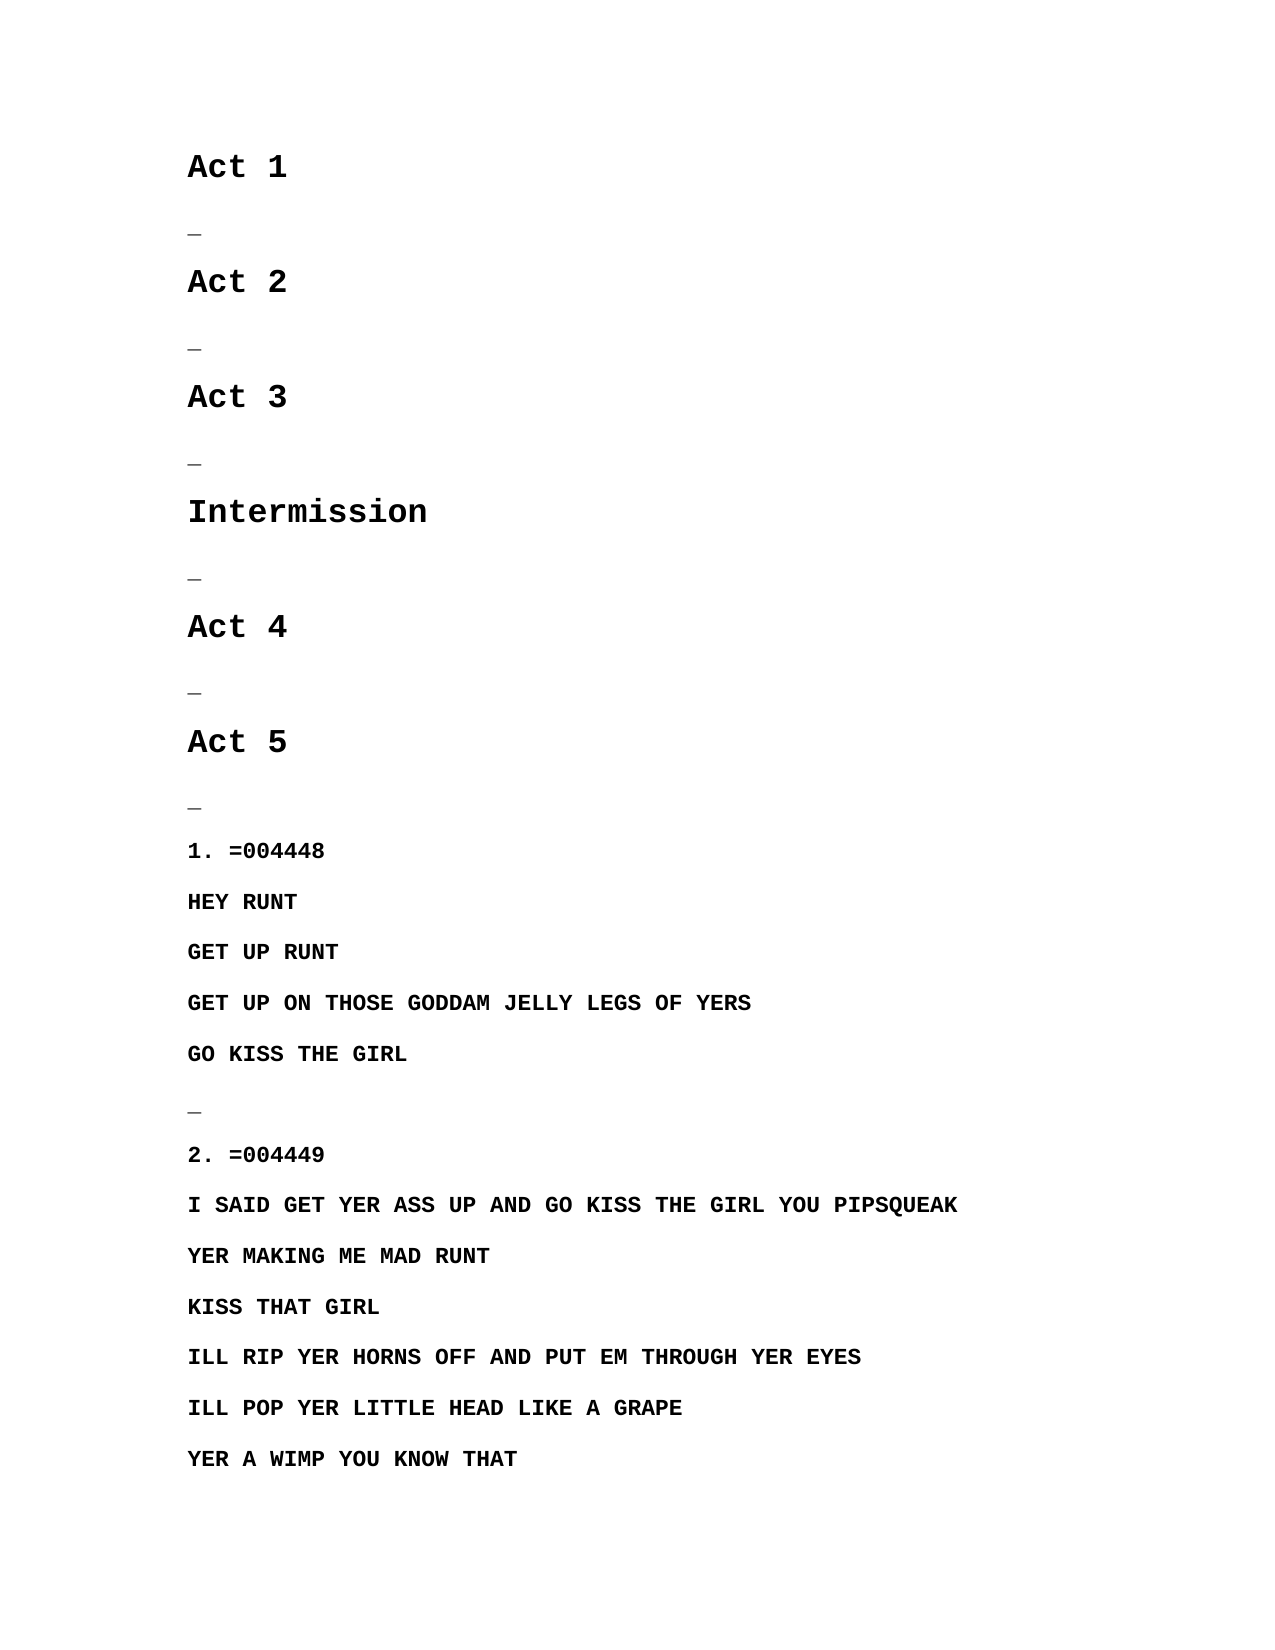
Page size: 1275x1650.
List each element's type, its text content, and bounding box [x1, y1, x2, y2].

text YER MAKING ME MAD RUNT [187, 1244, 1087, 1270]
text GET UP RUNT [187, 941, 1087, 967]
text GET UP ON THOSE GODDAM JELLY LEGS OF YERS [187, 991, 1087, 1017]
text Act 3 [187, 380, 1087, 418]
text 2. =004449 [187, 1143, 1087, 1169]
text ILL RIP YER HORNS OFF AND PUT EM THROUGH YER EYES [187, 1346, 1087, 1372]
text GO KISS THE GIRL [187, 1042, 1087, 1068]
text ILL POP YER LITTLE HEAD LIKE A GRAPE [187, 1396, 1087, 1422]
text Act 5 [187, 724, 1087, 762]
text _ [187, 444, 1087, 470]
text _ [187, 559, 1087, 585]
text _ [187, 789, 1087, 815]
text KISS THAT GIRL [187, 1295, 1087, 1321]
text _ [187, 674, 1087, 700]
text _ [187, 214, 1087, 240]
text _ [187, 329, 1087, 355]
text Intermission [187, 495, 1087, 532]
text HEY RUNT [187, 890, 1087, 916]
text Act 4 [187, 609, 1087, 647]
text I SAID GET YER ASS UP AND GO KISS THE GIRL YOU PIPSQUEAK [187, 1194, 1087, 1220]
text YER A WIMP YOU KNOW THAT [187, 1447, 1087, 1473]
text 1. =004448 [187, 839, 1087, 865]
text Act 1 [187, 150, 1087, 188]
text _ [187, 1092, 1087, 1118]
text Act 2 [187, 265, 1087, 303]
